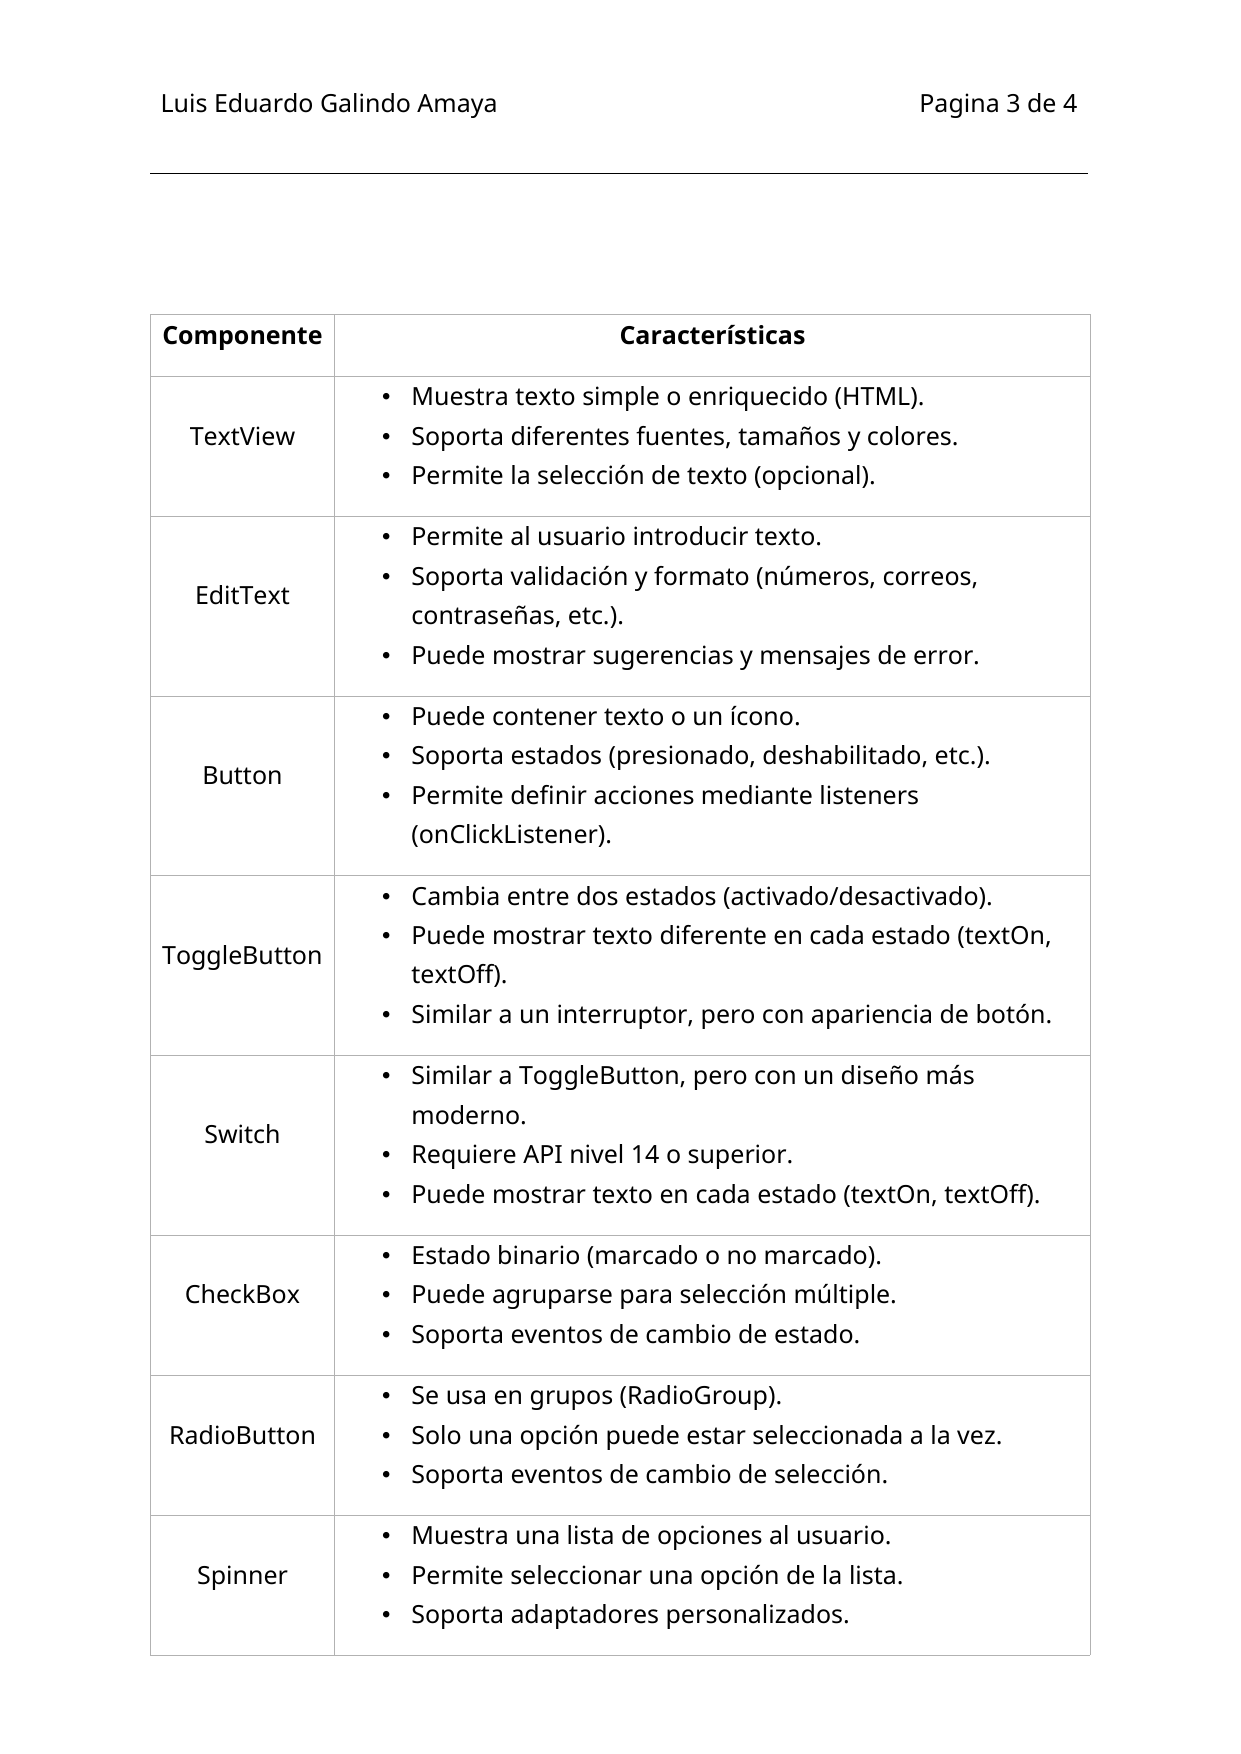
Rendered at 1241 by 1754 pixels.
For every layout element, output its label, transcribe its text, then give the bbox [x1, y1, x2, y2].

table_header Características [335, 315, 1090, 376]
table_cell Permite al usuario introducir texto. Soporta validación y formato (números, correos, contraseñas, etc.). Puede mostrar sugerencias y mensajes de error. [335, 517, 1090, 696]
table_cell EditText [151, 517, 334, 696]
table_cell Puede contener texto o un ícono. Soporta estados (presionado, deshabilitado, etc.). Permite definir acciones mediante listeners (onClickListener). [335, 697, 1090, 875]
table_cell Estado binario (marcado o no marcado). Puede agruparse para selección múltiple. Soporta eventos de cambio de estado. [335, 1236, 1090, 1375]
table_cell Spinner [151, 1516, 334, 1655]
table_cell ToggleButton [151, 876, 334, 1055]
table_cell Muestra una lista de opciones al usuario. Permite seleccionar una opción de la lista. Soporta adaptadores personalizados. [335, 1516, 1090, 1655]
table_header Componente [151, 315, 334, 376]
table_cell Muestra texto simple o enriquecido (HTML). Soporta diferentes fuentes, tamaños y colores. Permite la selección de texto (opcional). [335, 377, 1090, 516]
table_cell Cambia entre dos estados (activado/desactivado). Puede mostrar texto diferente en cada estado (textOn, textOff). Similar a un interruptor, pero con apariencia de botón. [335, 876, 1090, 1055]
table_cell Button [151, 697, 334, 875]
table_cell RadioButton [151, 1376, 334, 1515]
table_cell Similar a ToggleButton, pero con un diseño más moderno. Requiere API nivel 14 o superior. Puede mostrar texto en cada estado (textOn, textOff). [335, 1056, 1090, 1234]
table_cell CheckBox [151, 1236, 334, 1375]
table_cell Switch [151, 1056, 334, 1234]
table_cell Se usa en grupos (RadioGroup). Solo una opción puede estar seleccionada a la vez. Soporta eventos de cambio de selección. [335, 1376, 1090, 1515]
table_cell TextView [151, 377, 334, 516]
